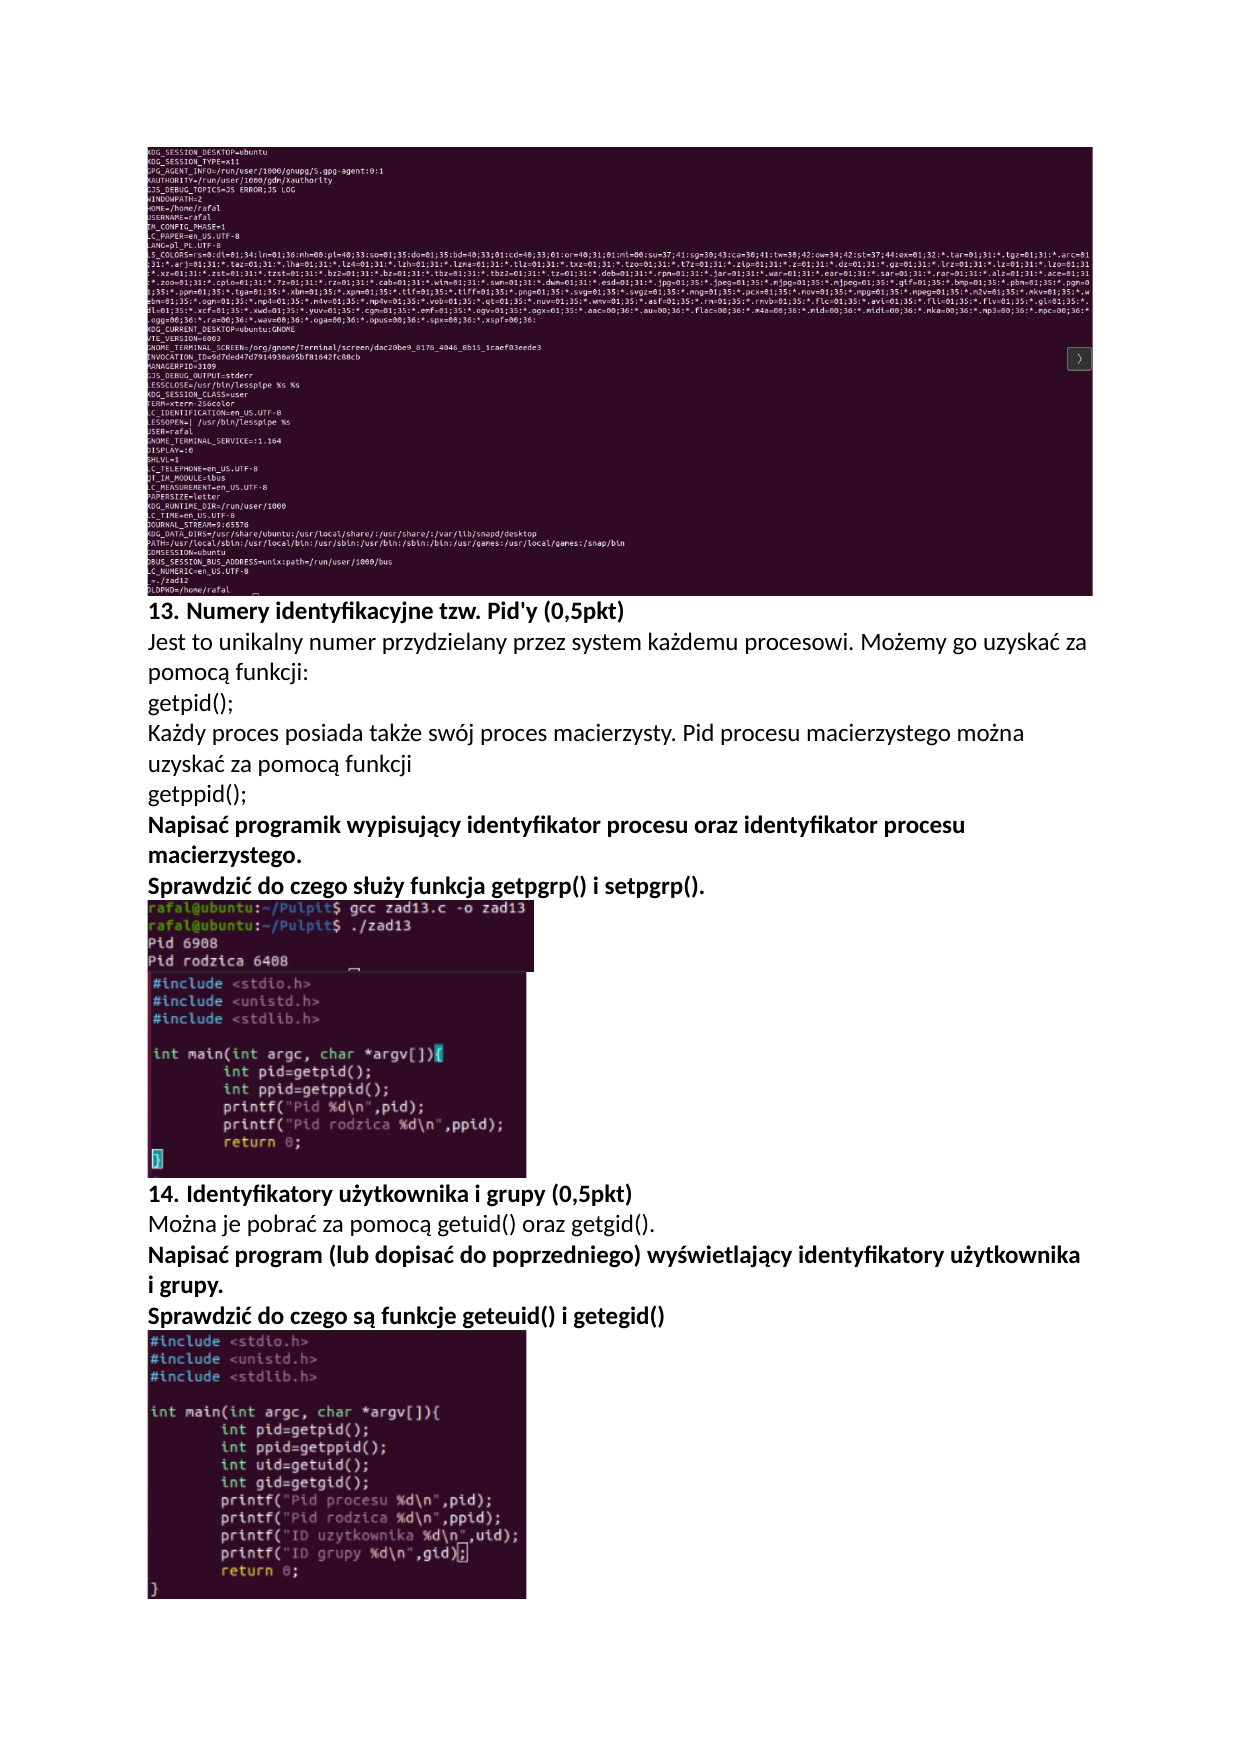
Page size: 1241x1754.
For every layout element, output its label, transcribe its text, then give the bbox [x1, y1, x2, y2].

text Sprawdzić do czego są funkcje geteuid() i getegid() [148, 1300, 1093, 1331]
text Można je pobrać za pomocą getuid() oraz getgid(). [148, 1208, 1093, 1239]
text 14. Identyfikatory użytkownika i grupy (0,5pkt) [148, 1178, 1093, 1208]
text getppid(); [148, 778, 1093, 809]
text 13. Numery identyfikacyjne tzw. Pid'y (0,5pkt) [148, 596, 1093, 626]
text Jest to unikalny numer przydzielany przez system każdemu procesowi. Możemy go uzyskać za pomocą funkcji: [148, 626, 1093, 687]
text Sprawdzić do czego służy funkcja getpgrp() i setpgrp(). [148, 870, 1093, 901]
text getpid(); [148, 687, 1093, 717]
text Napisać program (lub dopisać do poprzedniego) wyświetlający identyfikatory użytkownika i grupy. [148, 1239, 1093, 1300]
text Każdy proces posiada także swój proces macierzysty. Pid procesu macierzystego można uzyskać za pomocą funkcji [148, 717, 1093, 778]
text Napisać programik wypisujący identyfikator procesu oraz identyfikator procesu macierzystego. [148, 809, 1093, 870]
